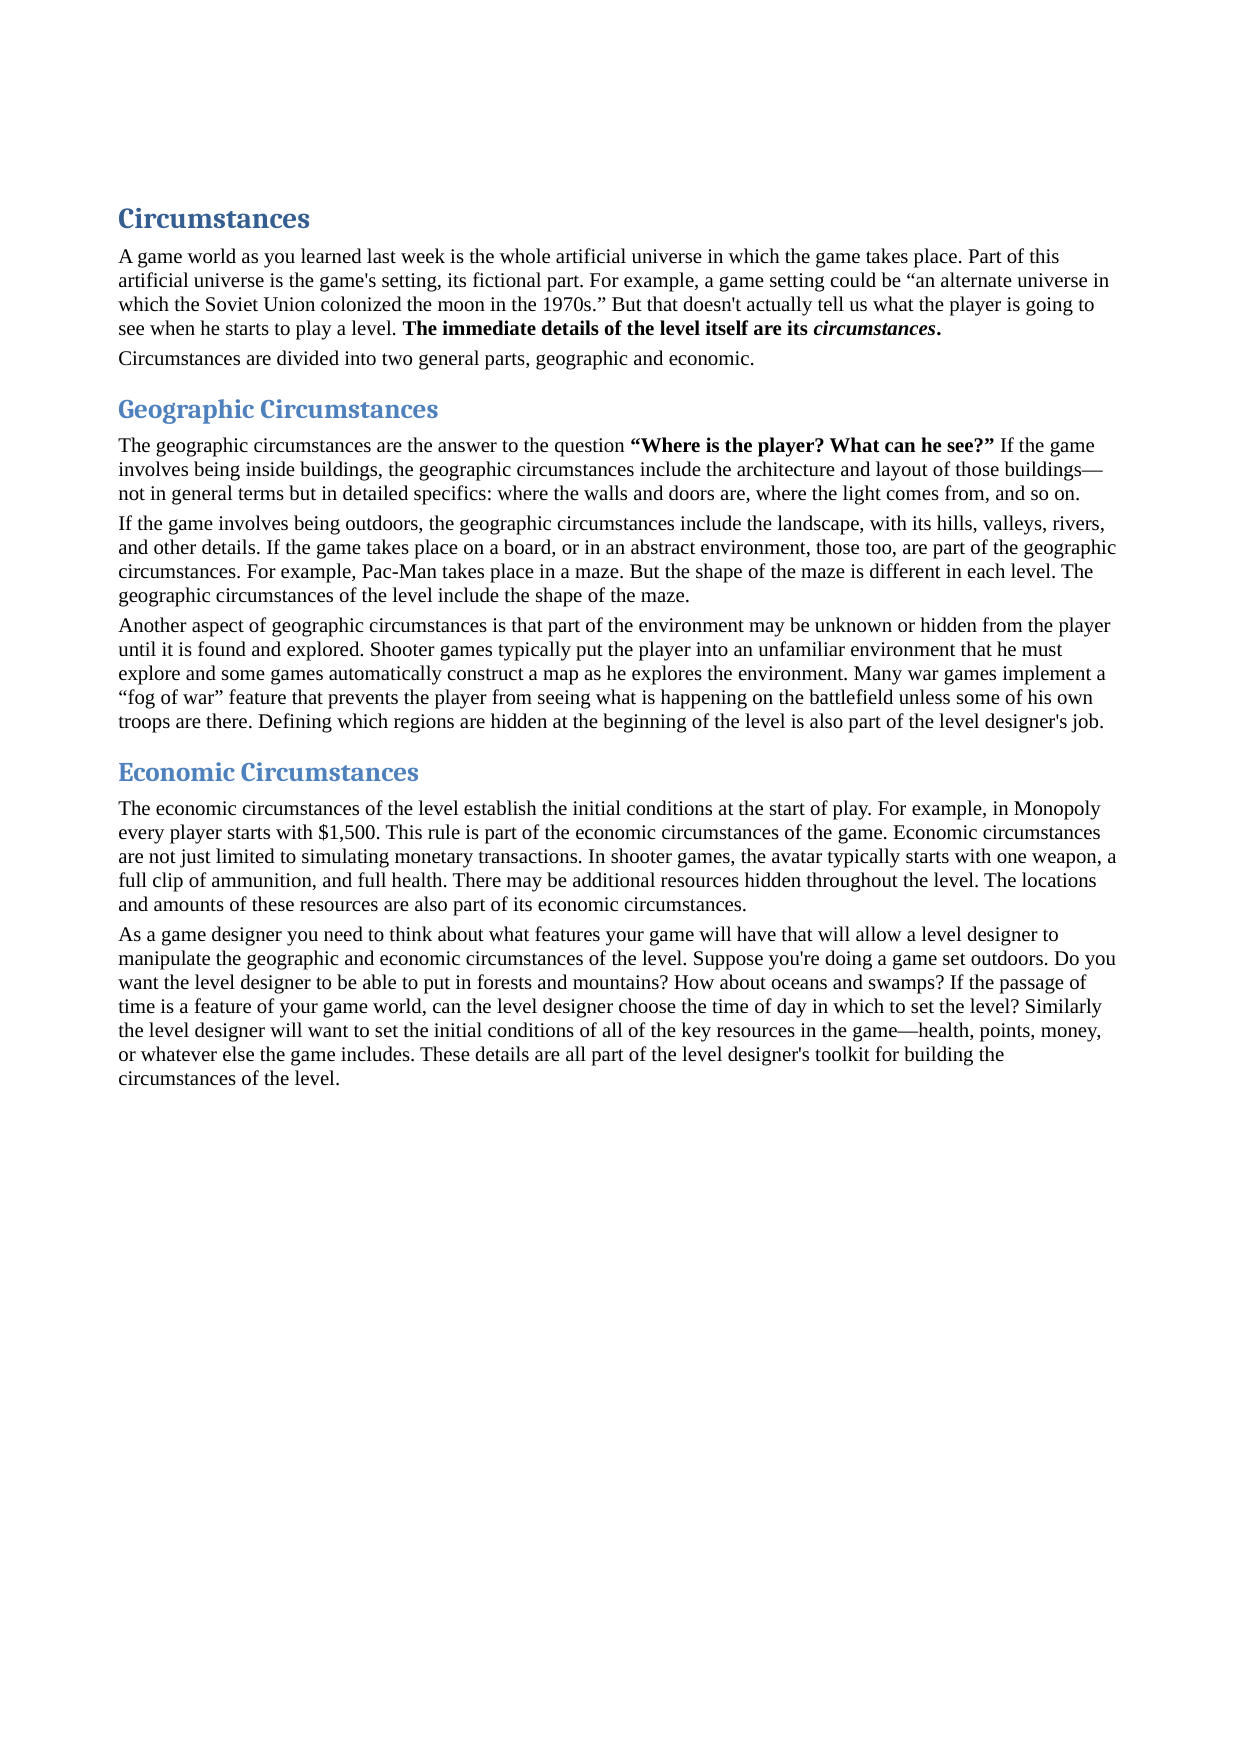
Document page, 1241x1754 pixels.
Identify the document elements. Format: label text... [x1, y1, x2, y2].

text As a game designer you need to think about what features your game will have that will allow a level designer to manipulate the geographic and economic circumstances of the level. Suppose you're doing a game set outdoors. Do you want the level designer to be able to put in forests and mountains? How about oceans and swamps? If the passage of time is a feature of your game world, can the level designer choose the time of day in which to set the level? Similarly the level designer will want to set the initial conditions of all of the key resources in the game—health, points, money, or whatever else the game includes. These details are all part of the level designer's toolkit for building the circumstances of the level. [118, 922, 1122, 1090]
text A game world as you learned last week is the whole artificial universe in which the game takes place. Part of this artificial universe is the game's setting, its fictional part. For example, a game setting could be “an alternate universe in which the Soviet Union colonized the moon in the 1970s.” But that doesn't actually tell us what the player is going to see when he starts to play a level. The immediate details of the level itself are its circumstances. [118, 244, 1122, 340]
subtitle Economic Circumstances [118, 757, 1122, 788]
text The economic circumstances of the level establish the initial conditions at the start of play. For example, in Monopoly every player starts with $1,500. This rule is part of the economic circumstances of the game. Economic circumstances are not just limited to simulating monetary transactions. In shooter games, the avatar typically starts with one weapon, a full clip of ammunition, and full health. There may be additional resources hidden throughout the level. The locations and amounts of these resources are also part of its economic circumstances. [118, 796, 1122, 916]
text The geographic circumstances are the answer to the question “Where is the player? What can he see?” If the game involves being inside buildings, the geographic circumstances include the architecture and layout of those buildings—not in general terms but in detailed specifics: where the walls and doors are, where the light comes from, and so on. [118, 433, 1122, 505]
text Another aspect of geographic circumstances is that part of the environment may be unknown or hidden from the player until it is found and explored. Shooter games typically put the player into an unfamiliar environment that he must explore and some games automatically construct a map as he explores the environment. Many war games implement a “fog of war” feature that prevents the player from seeing what is happening on the battlefield unless some of his own troops are there. Defining which regions are hidden at the beginning of the level is also part of the level designer's job. [118, 613, 1122, 733]
subtitle Circumstances [118, 203, 1122, 236]
text If the game involves being outdoors, the geographic circumstances include the landscape, with its hills, valleys, rivers, and other details. If the game takes place on a board, or in an abstract environment, those too, are part of the geographic circumstances. For example, Pac-Man takes place in a maze. But the shape of the maze is different in each level. The geographic circumstances of the level include the shape of the maze. [118, 511, 1122, 607]
subtitle Geographic Circumstances [118, 394, 1122, 425]
text Circumstances are divided into two general parts, geographic and economic. [118, 346, 1122, 370]
